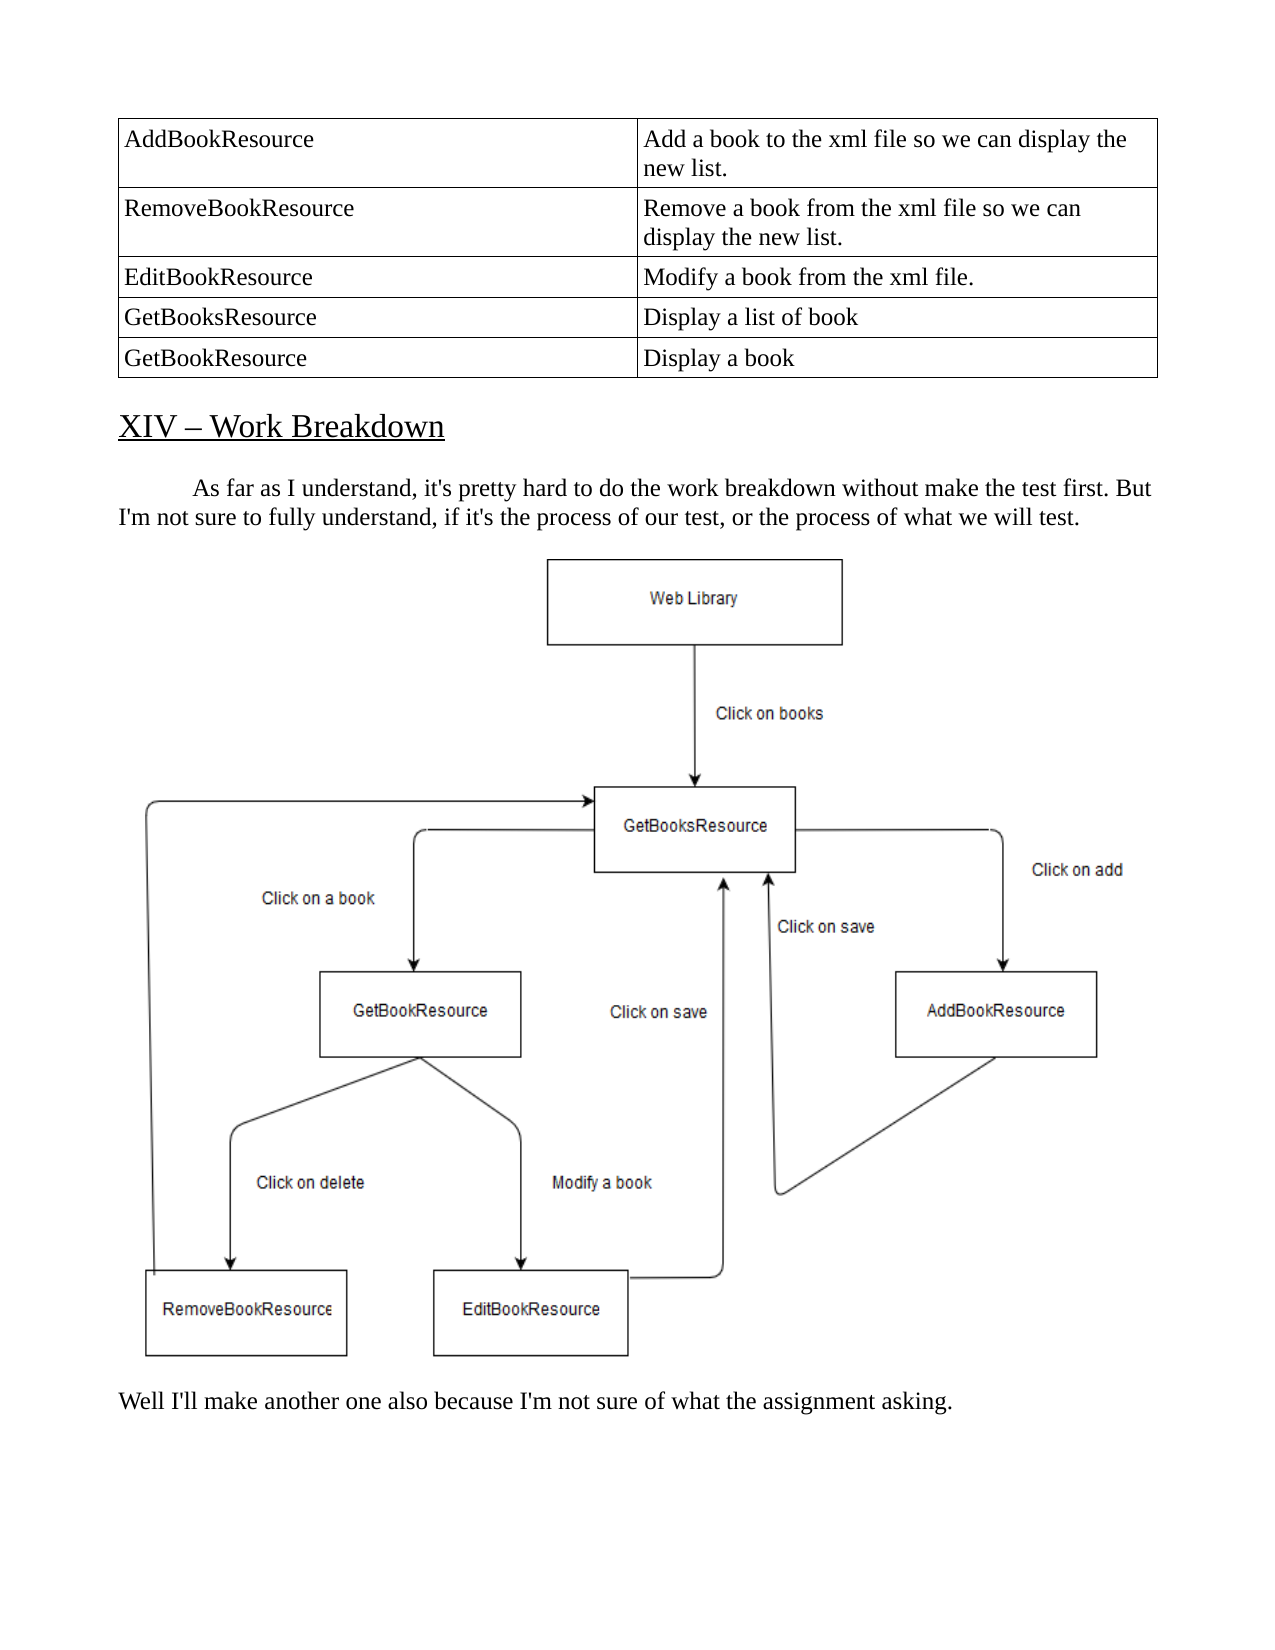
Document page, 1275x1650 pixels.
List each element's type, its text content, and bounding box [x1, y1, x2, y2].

table_cell RemoveBookResource [119, 188, 637, 256]
table_cell EditBookResource [119, 257, 637, 297]
table_cell AddBookResource [119, 119, 637, 187]
table_cell Remove a book from the xml file so we can display the new list. [638, 188, 1157, 256]
table_cell Add a book to the xml file so we can display the new list. [638, 119, 1157, 187]
text As far as I understand, it's pretty hard to do the work breakdown without make the test first. But I'm not sure to fully understand, if it's the process of our test, or the process of what we will test. [118, 473, 1157, 531]
text Well I'll make another one also because I'm not sure of what the assignment asking. [118, 1386, 1157, 1415]
table_cell Modify a book from the xml file. [638, 257, 1157, 297]
table_cell GetBookResource [119, 338, 637, 377]
table_cell GetBooksResource [119, 298, 637, 337]
table_cell Display a book [638, 338, 1157, 377]
table_cell Display a list of book [638, 298, 1157, 337]
text XIV – Work Breakdown [118, 406, 1157, 444]
